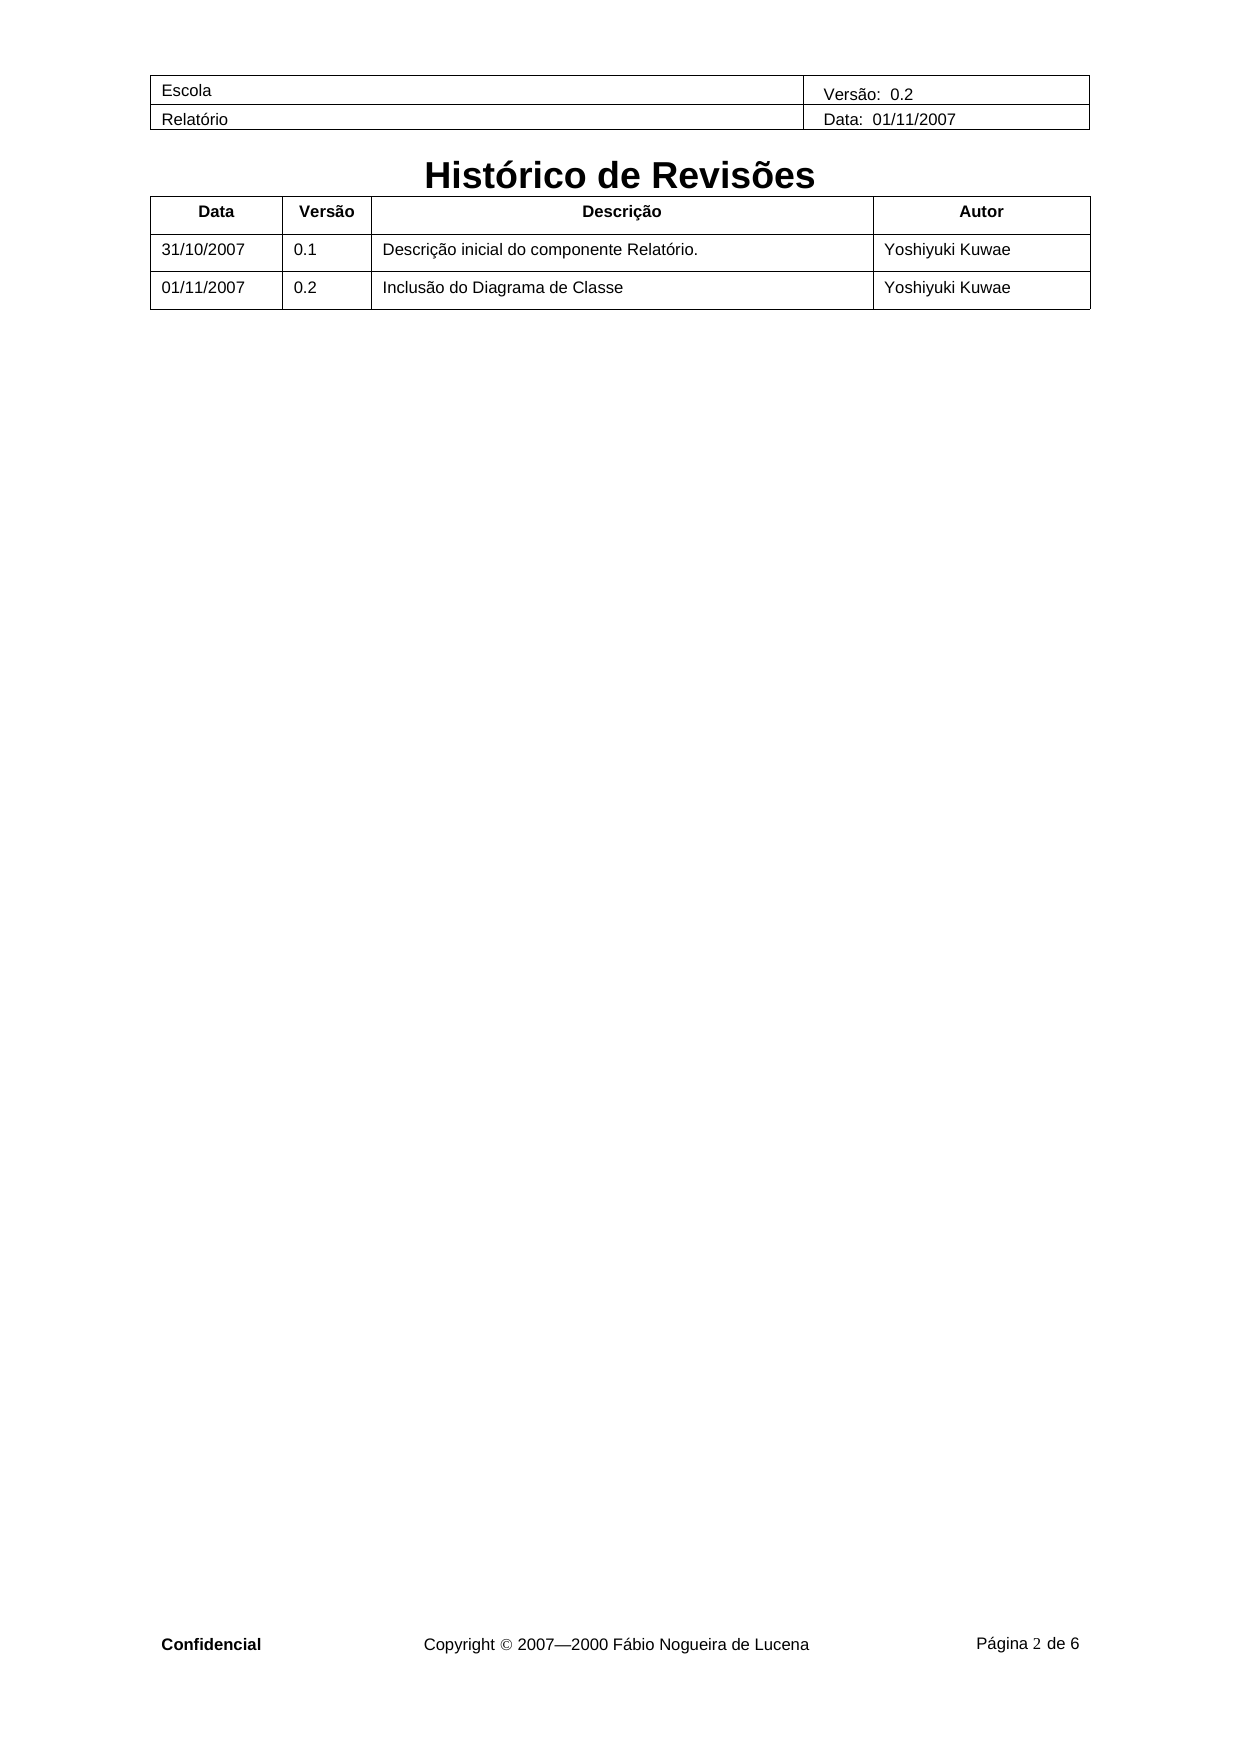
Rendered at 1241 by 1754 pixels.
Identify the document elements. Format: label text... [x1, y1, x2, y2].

text Histórico de Revisões [150, 154, 1090, 196]
table_cell Yoshiyuki Kuwae [874, 272, 1090, 309]
table_cell 01/11/2007 [151, 272, 282, 309]
table_cell 0.2 [283, 272, 371, 309]
table_header Versão [283, 197, 371, 234]
table_cell Yoshiyuki Kuwae [874, 235, 1090, 271]
table_cell Descrição inicial do componente Relatório. [372, 235, 873, 271]
table_header Descrição [372, 197, 873, 234]
table_cell 0.1 [283, 235, 371, 271]
table_cell Inclusão do Diagrama de Classe [372, 272, 873, 309]
table_header Data [151, 197, 282, 234]
table_header Autor [874, 197, 1090, 234]
table_cell 31/10/2007 [151, 235, 282, 271]
